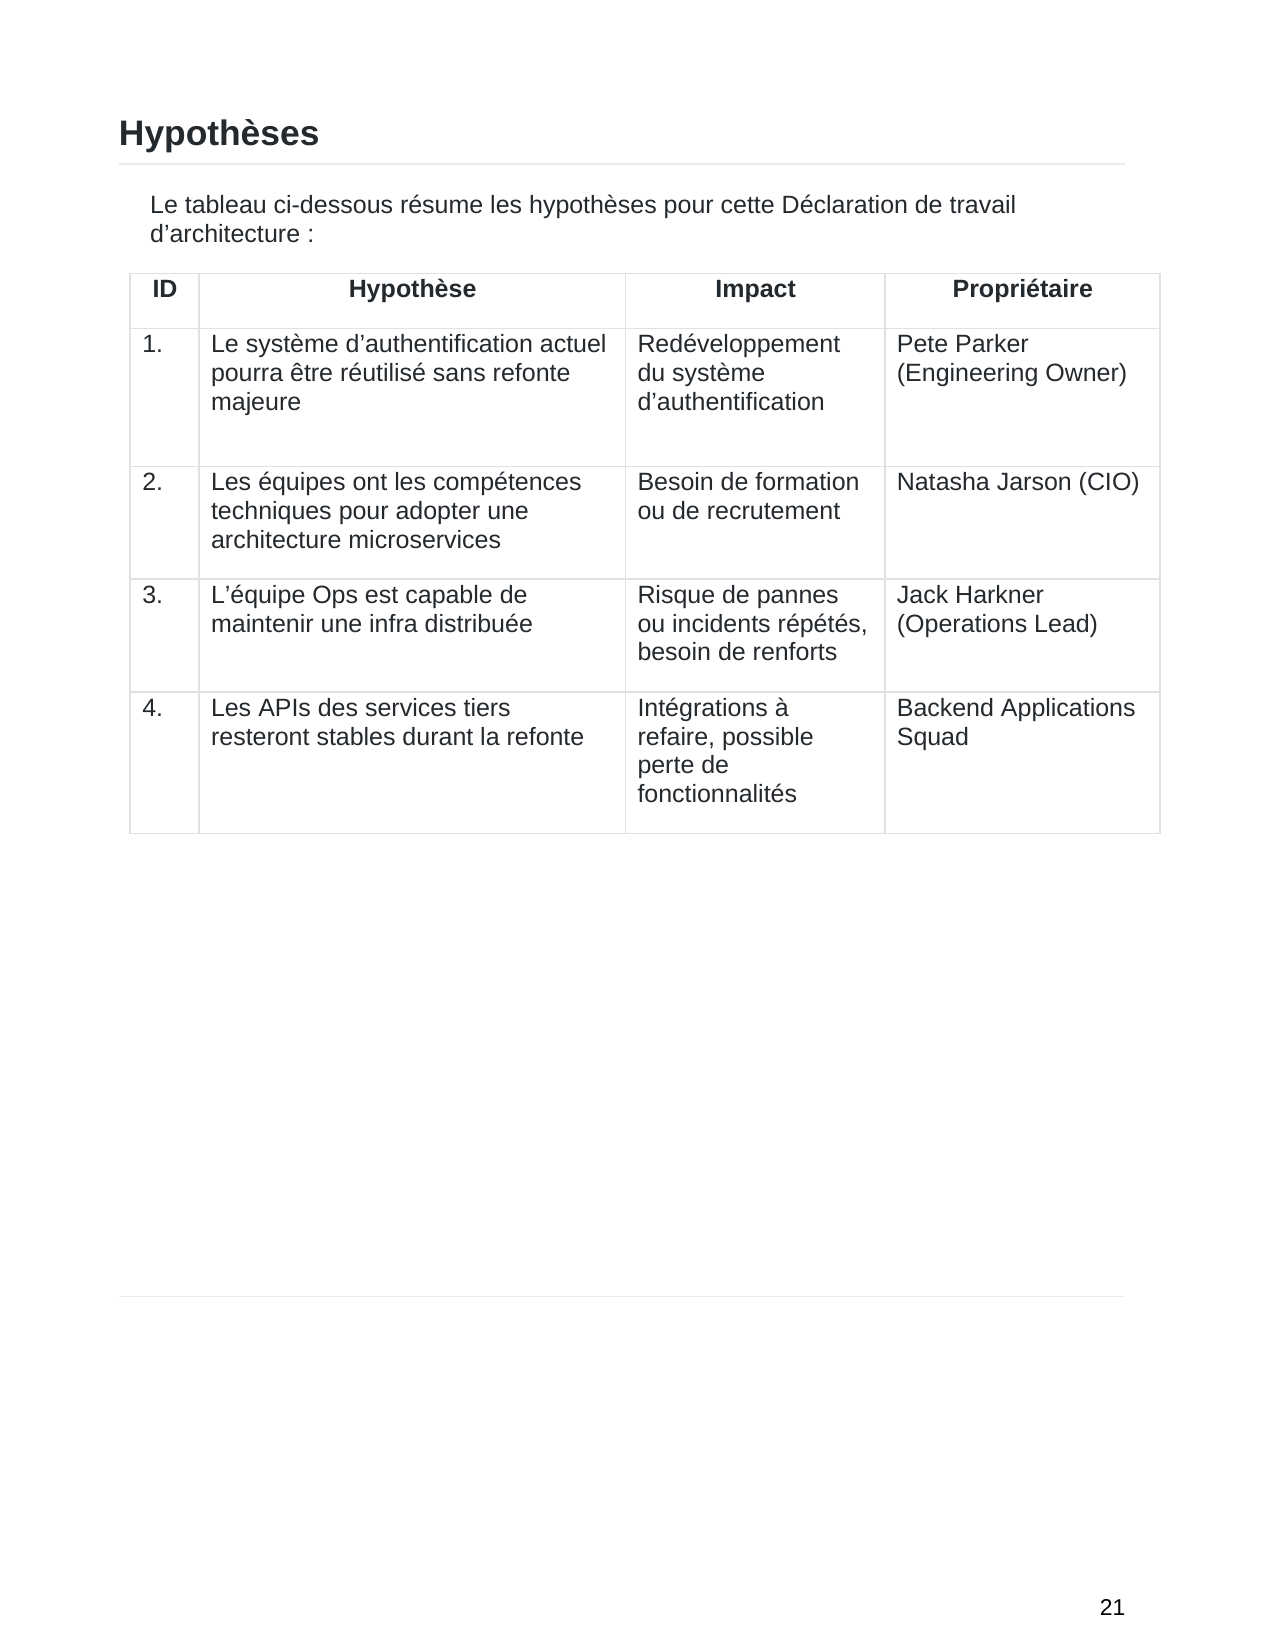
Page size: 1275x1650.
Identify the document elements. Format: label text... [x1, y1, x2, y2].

table_cell Les APIs des services tiers resteront stables durant la refonte [200, 693, 625, 833]
table_cell 1. [131, 329, 198, 466]
table_cell Pete Parker (Engineering Owner) [886, 329, 1159, 466]
table_cell 2. [131, 467, 198, 578]
table_cell Intégrations à refaire, possible perte de fonctionnalités [626, 693, 884, 833]
text Le tableau ci-dessous résume les hypothèses pour cette Déclaration de travail d’architecture : [150, 190, 1125, 247]
table_cell Natasha Jarson (CIO) [886, 467, 1159, 578]
table_cell 3. [131, 580, 198, 691]
table_cell Le système d’authentification actuel pourra être réutilisé sans refonte majeure [200, 329, 625, 466]
table_header Impact [626, 274, 884, 328]
table_cell Risque de pannes ou incidents répétés, besoin de renforts [626, 580, 884, 691]
table_header ID [131, 274, 198, 328]
table_header Propriétaire [886, 274, 1159, 328]
table_cell Backend Applications Squad [886, 693, 1159, 833]
table_cell Besoin de formation ou de recrutement [626, 467, 884, 578]
table_cell L’équipe Ops est capable de maintenir une infra distribuée [200, 580, 625, 691]
table_cell Redéveloppement du système d’authentification [626, 329, 884, 466]
table_cell Les équipes ont les compétences techniques pour adopter une architecture microservices [200, 467, 625, 578]
table_cell Jack Harkner (Operations Lead) [886, 580, 1159, 691]
table_cell 4. [131, 693, 198, 833]
subtitle Hypothèses [119, 112, 1125, 163]
table_header Hypothèse [200, 274, 625, 328]
